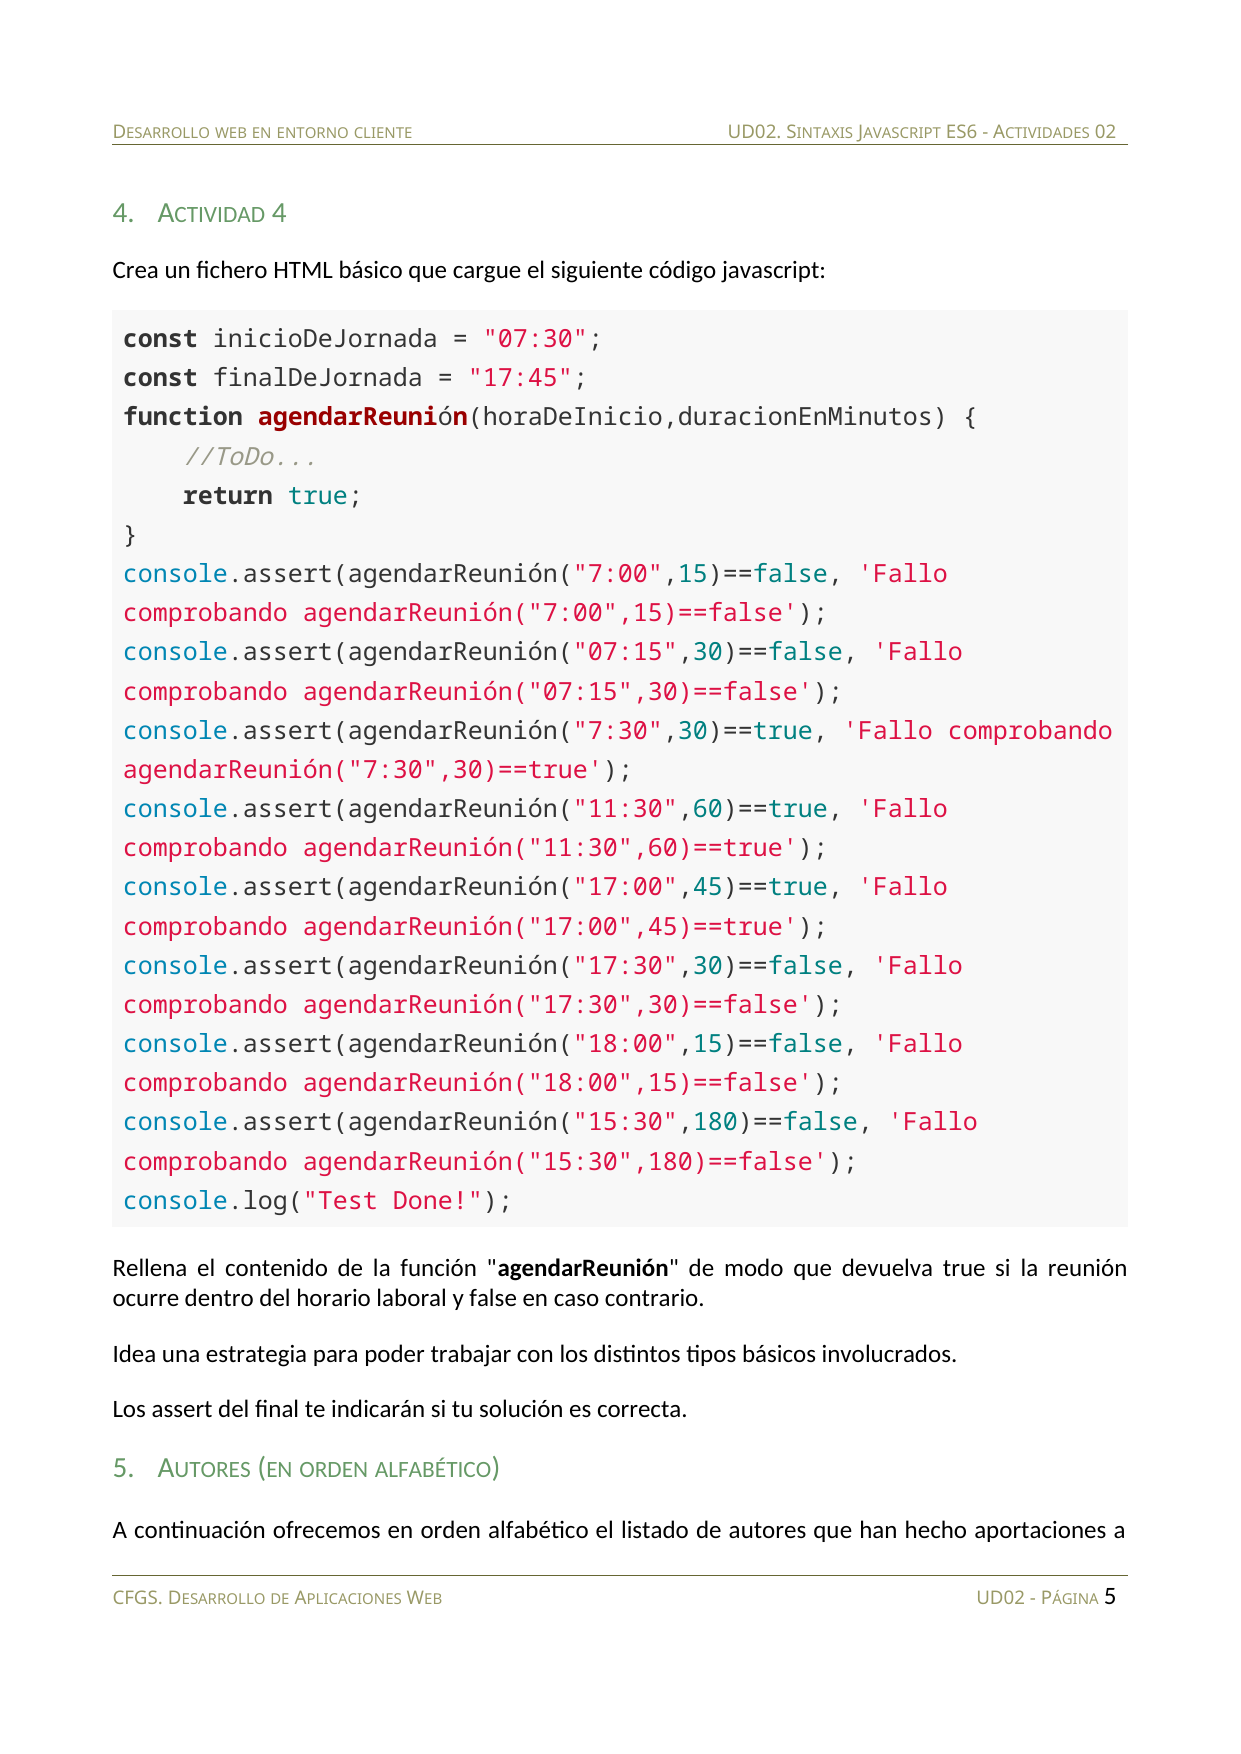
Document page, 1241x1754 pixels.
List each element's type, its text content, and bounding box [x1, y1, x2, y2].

table_header const inicioDeJornada = "07:30"; const finalDeJornada = "17:45"; function agendarReunión(horaDeInicio,duracionEnMinutos) { //ToDo... return true; } console.assert(agendarReunión("7:00",15)==false, 'Fallo comprobando agendarReunión("7:00",15)==false'); console.assert(agendarReunión("07:15",30)==false, 'Fallo comprobando agendarReunión("07:15",30)==false'); console.assert(agendarReunión("7:30",30)==true, 'Fallo comprobando agendarReunión("7:30",30)==true'); console.assert(agendarReunión("11:30",60)==true, 'Fallo comprobando agendarReunión("11:30",60)==true'); console.assert(agendarReunión("17:00",45)==true, 'Fallo comprobando agendarReunión("17:00",45)==true'); console.assert(agendarReunión("17:30",30)==false, 'Fallo comprobando agendarReunión("17:30",30)==false'); console.assert(agendarReunión("18:00",15)==false, 'Fallo comprobando agendarReunión("18:00",15)==false'); console.assert(agendarReunión("15:30",180)==false, 'Fallo comprobando agendarReunión("15:30",180)==false'); console.log("Test Done!"); [112, 310, 1128, 1227]
subtitle Autores (en orden alfabético) [112, 1449, 1128, 1484]
text Rellena el contenido de la función "agendarReunión" de modo que devuelva true si la reunión ocurre dentro del horario laboral y false en caso contrario. [112, 1252, 1128, 1313]
text Idea una estrategia para poder trabajar con los distintos tipos básicos involucrados. [112, 1338, 1128, 1368]
text Los assert del final te indicarán si tu solución es correcta. [112, 1393, 1128, 1424]
subtitle Actividad 4 [112, 194, 1128, 230]
text Crea un fichero HTML básico que cargue el siguiente código javascript: [112, 255, 1128, 285]
text A continuación ofrecemos en orden alfabético el listado de autores que han hecho aportaciones a [112, 1514, 1128, 1545]
